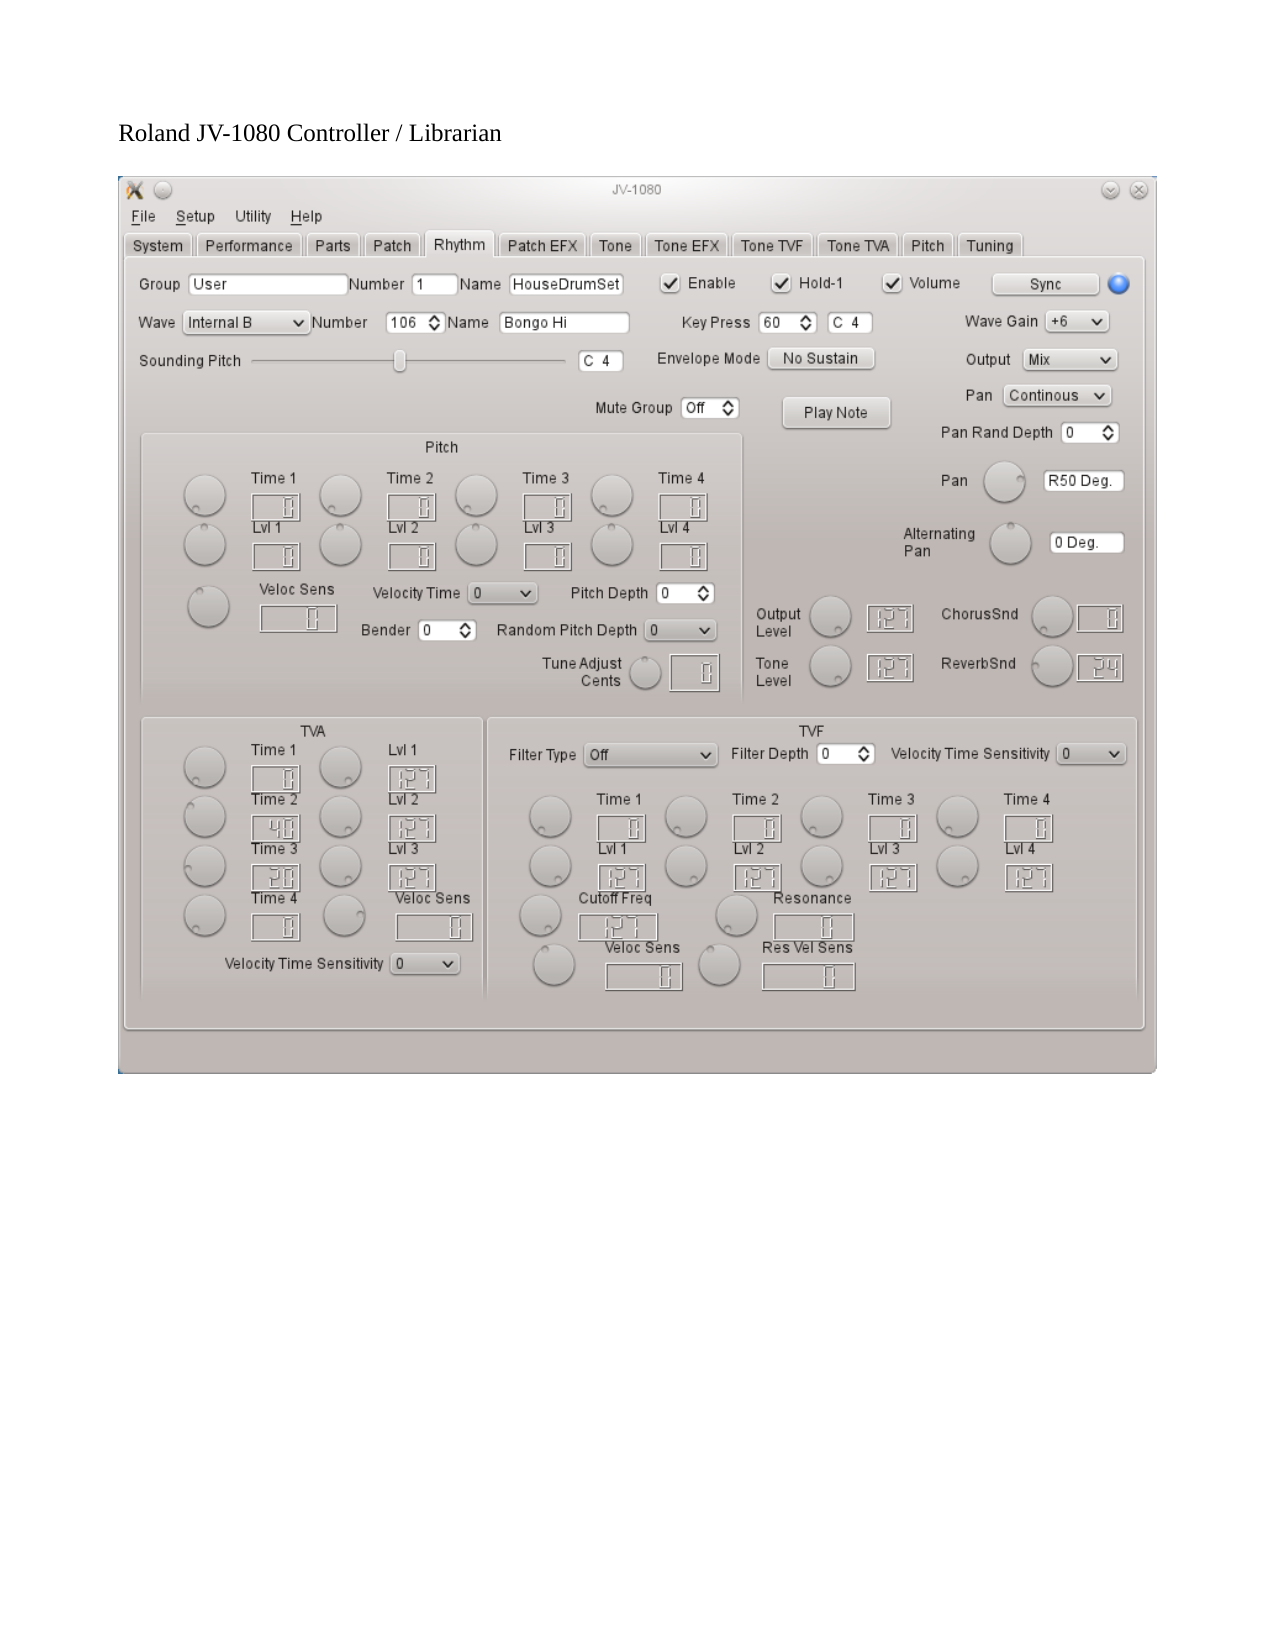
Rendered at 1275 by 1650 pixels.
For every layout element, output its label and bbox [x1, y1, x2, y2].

picture [118, 176, 1157, 1074]
